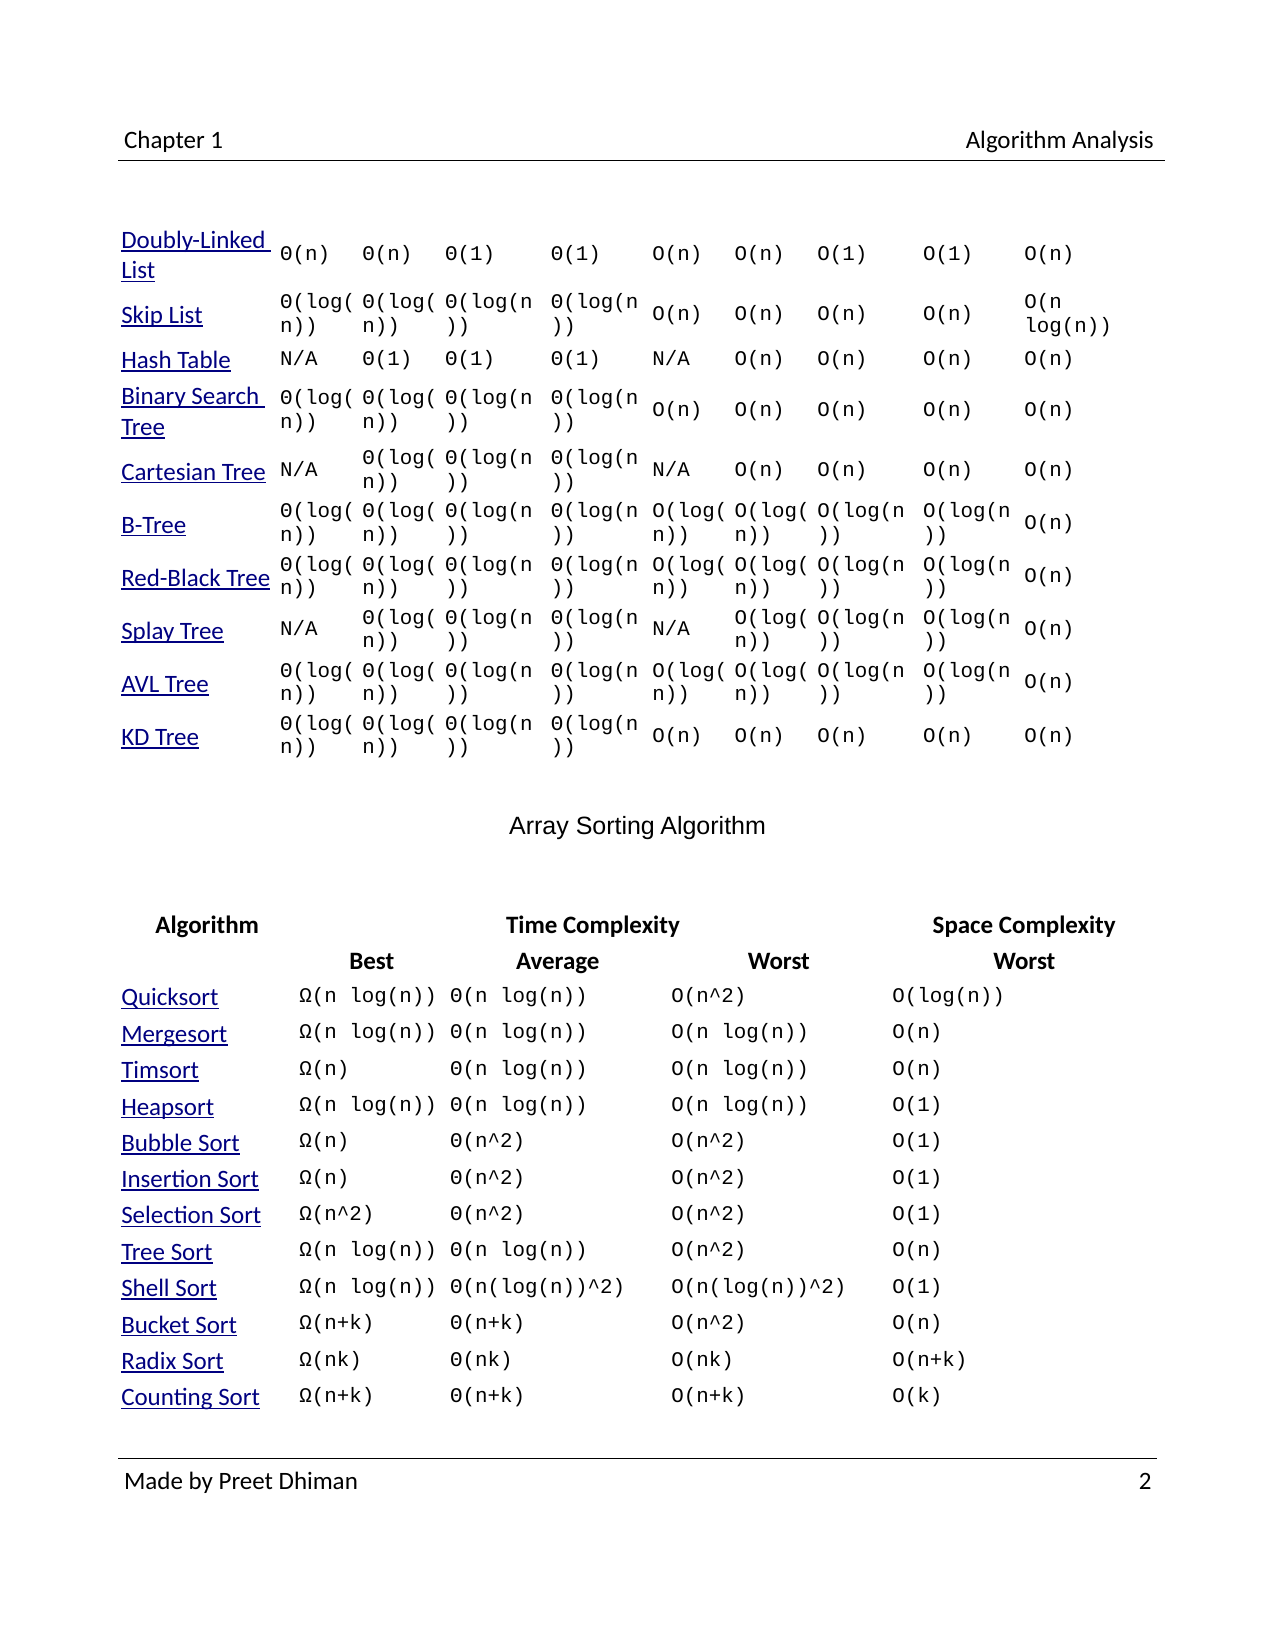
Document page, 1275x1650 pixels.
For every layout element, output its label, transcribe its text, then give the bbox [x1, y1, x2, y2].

table_cell Θ(log(n)) [442, 657, 548, 710]
table_cell Worst [889, 942, 1159, 979]
table_cell O(n) [731, 221, 814, 288]
table_cell O(n) [814, 288, 920, 341]
table_cell O(n) [731, 710, 814, 763]
table_cell Θ(n log(n)) [447, 979, 668, 1015]
table_cell Shell Sort [118, 1270, 296, 1306]
table_cell O(n) [649, 710, 731, 763]
table_cell Splay Tree [118, 604, 277, 657]
table_cell Θ(log(n)) [277, 710, 359, 763]
table_cell O(n) [1021, 221, 1159, 288]
table_cell N/A [649, 444, 731, 497]
table_cell O(n) [731, 378, 814, 444]
table_cell Θ(log(n)) [442, 710, 548, 763]
table_cell O(1) [889, 1124, 1159, 1160]
table_cell Θ(log(n)) [442, 444, 548, 497]
table_cell O(n) [1021, 341, 1159, 377]
table_cell O(log(n)) [920, 498, 1021, 551]
table_cell Ω(n+k) [296, 1306, 447, 1342]
table_cell O(log(n)) [814, 551, 920, 604]
table_cell Bucket Sort [118, 1306, 296, 1342]
table_cell Θ(log(n)) [548, 551, 649, 604]
table_cell Worst [668, 942, 889, 979]
table_cell O(n^2) [668, 1306, 889, 1342]
table_cell O(n) [649, 288, 731, 341]
table_cell O(n) [889, 1233, 1159, 1269]
table_cell Binary Search Tree [118, 378, 277, 444]
table_cell O(n) [731, 288, 814, 341]
table_cell Ω(n log(n)) [296, 1233, 447, 1269]
table_cell Timsort [118, 1051, 296, 1088]
table_cell O(n) [1021, 378, 1159, 444]
table_cell Θ(n log(n)) [447, 1015, 668, 1051]
table_cell Θ(log(n)) [548, 710, 649, 763]
table_cell Ω(n log(n)) [296, 1015, 447, 1051]
table_cell O(1) [814, 221, 920, 288]
table_cell Θ(log(n)) [359, 288, 442, 341]
table_cell Red-Black Tree [118, 551, 277, 604]
table_cell O(n+k) [889, 1342, 1159, 1378]
table_cell N/A [277, 444, 359, 497]
table_cell O(n log(n)) [668, 1088, 889, 1124]
table_cell O(n) [1021, 551, 1159, 604]
table_cell O(n^2) [668, 1124, 889, 1160]
table_cell O(n) [920, 288, 1021, 341]
table_cell Θ(log(n)) [548, 378, 649, 444]
table_cell Selection Sort [118, 1197, 296, 1233]
table_cell O(n) [889, 1306, 1159, 1342]
table_cell Θ(log(n)) [277, 378, 359, 444]
table_cell Θ(1) [548, 341, 649, 377]
table_cell Mergesort [118, 1015, 296, 1051]
table_cell O(n^2) [668, 979, 889, 1015]
table_cell Θ(log(n)) [359, 710, 442, 763]
table_cell O(n) [814, 378, 920, 444]
table_cell Θ(log(n)) [359, 378, 442, 444]
table_cell Θ(n^2) [447, 1160, 668, 1197]
table_cell O(n) [814, 341, 920, 377]
table_cell Doubly-Linked List [118, 221, 277, 288]
table_cell Θ(n log(n)) [447, 1233, 668, 1269]
table_cell Best [296, 942, 447, 979]
table_cell O(n^2) [668, 1233, 889, 1269]
table_cell O(n log(n)) [1021, 288, 1159, 341]
table_cell O(log(n)) [920, 604, 1021, 657]
table_cell Average [447, 942, 668, 979]
table_cell O(log(n)) [920, 657, 1021, 710]
table_cell Θ(log(n)) [359, 551, 442, 604]
table_cell O(n) [1021, 498, 1159, 551]
table_cell Ω(n log(n)) [296, 1088, 447, 1124]
table_cell Θ(log(n)) [548, 604, 649, 657]
table_cell Insertion Sort [118, 1160, 296, 1197]
table_cell Θ(n) [277, 221, 359, 288]
table_cell O(log(n)) [731, 604, 814, 657]
table_cell O(log(n)) [814, 657, 920, 710]
table_cell O(1) [889, 1088, 1159, 1124]
table_cell Tree Sort [118, 1233, 296, 1269]
table_cell Θ(log(n)) [442, 604, 548, 657]
table_cell Radix Sort [118, 1342, 296, 1378]
table_cell O(n) [1021, 657, 1159, 710]
table_cell Θ(log(n)) [277, 498, 359, 551]
table_cell O(n) [731, 341, 814, 377]
table_cell Θ(n+k) [447, 1306, 668, 1342]
table_cell Ω(n) [296, 1160, 447, 1197]
text Array Sorting Algorithm [118, 811, 1157, 839]
table_cell Θ(1) [359, 341, 442, 377]
table_cell O(log(n)) [814, 498, 920, 551]
table_cell O(n) [920, 710, 1021, 763]
table_cell O(n) [889, 1015, 1159, 1051]
table_header Time Complexity [296, 906, 889, 942]
table_cell Θ(n log(n)) [447, 1051, 668, 1088]
table_cell Ω(nk) [296, 1342, 447, 1378]
table_cell O(n) [1021, 604, 1159, 657]
table_cell N/A [649, 604, 731, 657]
table_cell Θ(log(n)) [442, 551, 548, 604]
table_cell O(1) [889, 1160, 1159, 1197]
table_cell N/A [277, 604, 359, 657]
table_cell Θ(log(n)) [359, 444, 442, 497]
table_cell O(log(n)) [649, 657, 731, 710]
table_cell O(1) [889, 1270, 1159, 1306]
table_cell O(k) [889, 1379, 1159, 1415]
table_cell O(n+k) [668, 1379, 889, 1415]
table_cell O(n) [889, 1051, 1159, 1088]
table_cell Θ(log(n)) [359, 657, 442, 710]
table_cell [118, 942, 296, 979]
table_cell O(log(n)) [920, 551, 1021, 604]
table_cell Ω(n^2) [296, 1197, 447, 1233]
table_cell Θ(log(n)) [548, 288, 649, 341]
table_cell O(n log(n)) [668, 1051, 889, 1088]
table_cell Θ(log(n)) [548, 498, 649, 551]
table_cell Θ(log(n)) [277, 288, 359, 341]
table_cell Θ(nk) [447, 1342, 668, 1378]
table_cell Θ(1) [442, 221, 548, 288]
table_cell Hash Table [118, 341, 277, 377]
table_cell Quicksort [118, 979, 296, 1015]
table_cell AVL Tree [118, 657, 277, 710]
table_cell O(n^2) [668, 1160, 889, 1197]
table_cell Ω(n) [296, 1051, 447, 1088]
table_cell O(nk) [668, 1342, 889, 1378]
table_cell Θ(log(n)) [442, 378, 548, 444]
table_cell Ω(n+k) [296, 1379, 447, 1415]
table_cell O(log(n)) [889, 979, 1159, 1015]
table_cell O(1) [920, 221, 1021, 288]
table_cell Θ(n+k) [447, 1379, 668, 1415]
table_cell Ω(n log(n)) [296, 1270, 447, 1306]
table_cell N/A [649, 341, 731, 377]
table_cell O(n(log(n))^2) [668, 1270, 889, 1306]
table_cell Ω(n) [296, 1124, 447, 1160]
table_cell Θ(1) [548, 221, 649, 288]
table_cell O(n) [649, 378, 731, 444]
table_cell Θ(n^2) [447, 1197, 668, 1233]
table_cell Θ(log(n)) [548, 657, 649, 710]
table_cell O(n) [1021, 710, 1159, 763]
table_cell O(n) [920, 444, 1021, 497]
table_cell Θ(log(n)) [548, 444, 649, 497]
table_cell Θ(n^2) [447, 1124, 668, 1160]
table_cell Heapsort [118, 1088, 296, 1124]
table_cell Θ(log(n)) [277, 657, 359, 710]
table_cell O(log(n)) [649, 551, 731, 604]
table_cell O(n) [920, 378, 1021, 444]
table_cell Θ(n) [359, 221, 442, 288]
table_cell Θ(log(n)) [359, 498, 442, 551]
table_header Space Complexity [889, 906, 1159, 942]
table_cell Counting Sort [118, 1379, 296, 1415]
table_cell O(log(n)) [649, 498, 731, 551]
table_cell O(log(n)) [731, 498, 814, 551]
table_cell Ω(n log(n)) [296, 979, 447, 1015]
table_cell Θ(log(n)) [442, 498, 548, 551]
table_cell O(n) [731, 444, 814, 497]
table_cell Θ(n(log(n))^2) [447, 1270, 668, 1306]
table_cell Skip List [118, 288, 277, 341]
table_cell O(n^2) [668, 1197, 889, 1233]
table_cell B-Tree [118, 498, 277, 551]
table_cell O(n) [1021, 444, 1159, 497]
table_cell O(n) [814, 444, 920, 497]
table_cell O(n) [920, 341, 1021, 377]
table_cell N/A [277, 341, 359, 377]
table_header Algorithm [118, 906, 296, 942]
table_cell O(log(n)) [731, 551, 814, 604]
table_cell Θ(log(n)) [359, 604, 442, 657]
table_cell Θ(log(n)) [277, 551, 359, 604]
table_cell O(n) [814, 710, 920, 763]
table_cell Θ(n log(n)) [447, 1088, 668, 1124]
table_cell Θ(log(n)) [442, 288, 548, 341]
table_cell O(1) [889, 1197, 1159, 1233]
table_cell O(log(n)) [731, 657, 814, 710]
table_cell Cartesian Tree [118, 444, 277, 497]
table_cell O(n) [649, 221, 731, 288]
table_cell Bubble Sort [118, 1124, 296, 1160]
table_cell KD Tree [118, 710, 277, 763]
table_cell O(log(n)) [814, 604, 920, 657]
table_cell O(n log(n)) [668, 1015, 889, 1051]
table_cell Θ(1) [442, 341, 548, 377]
